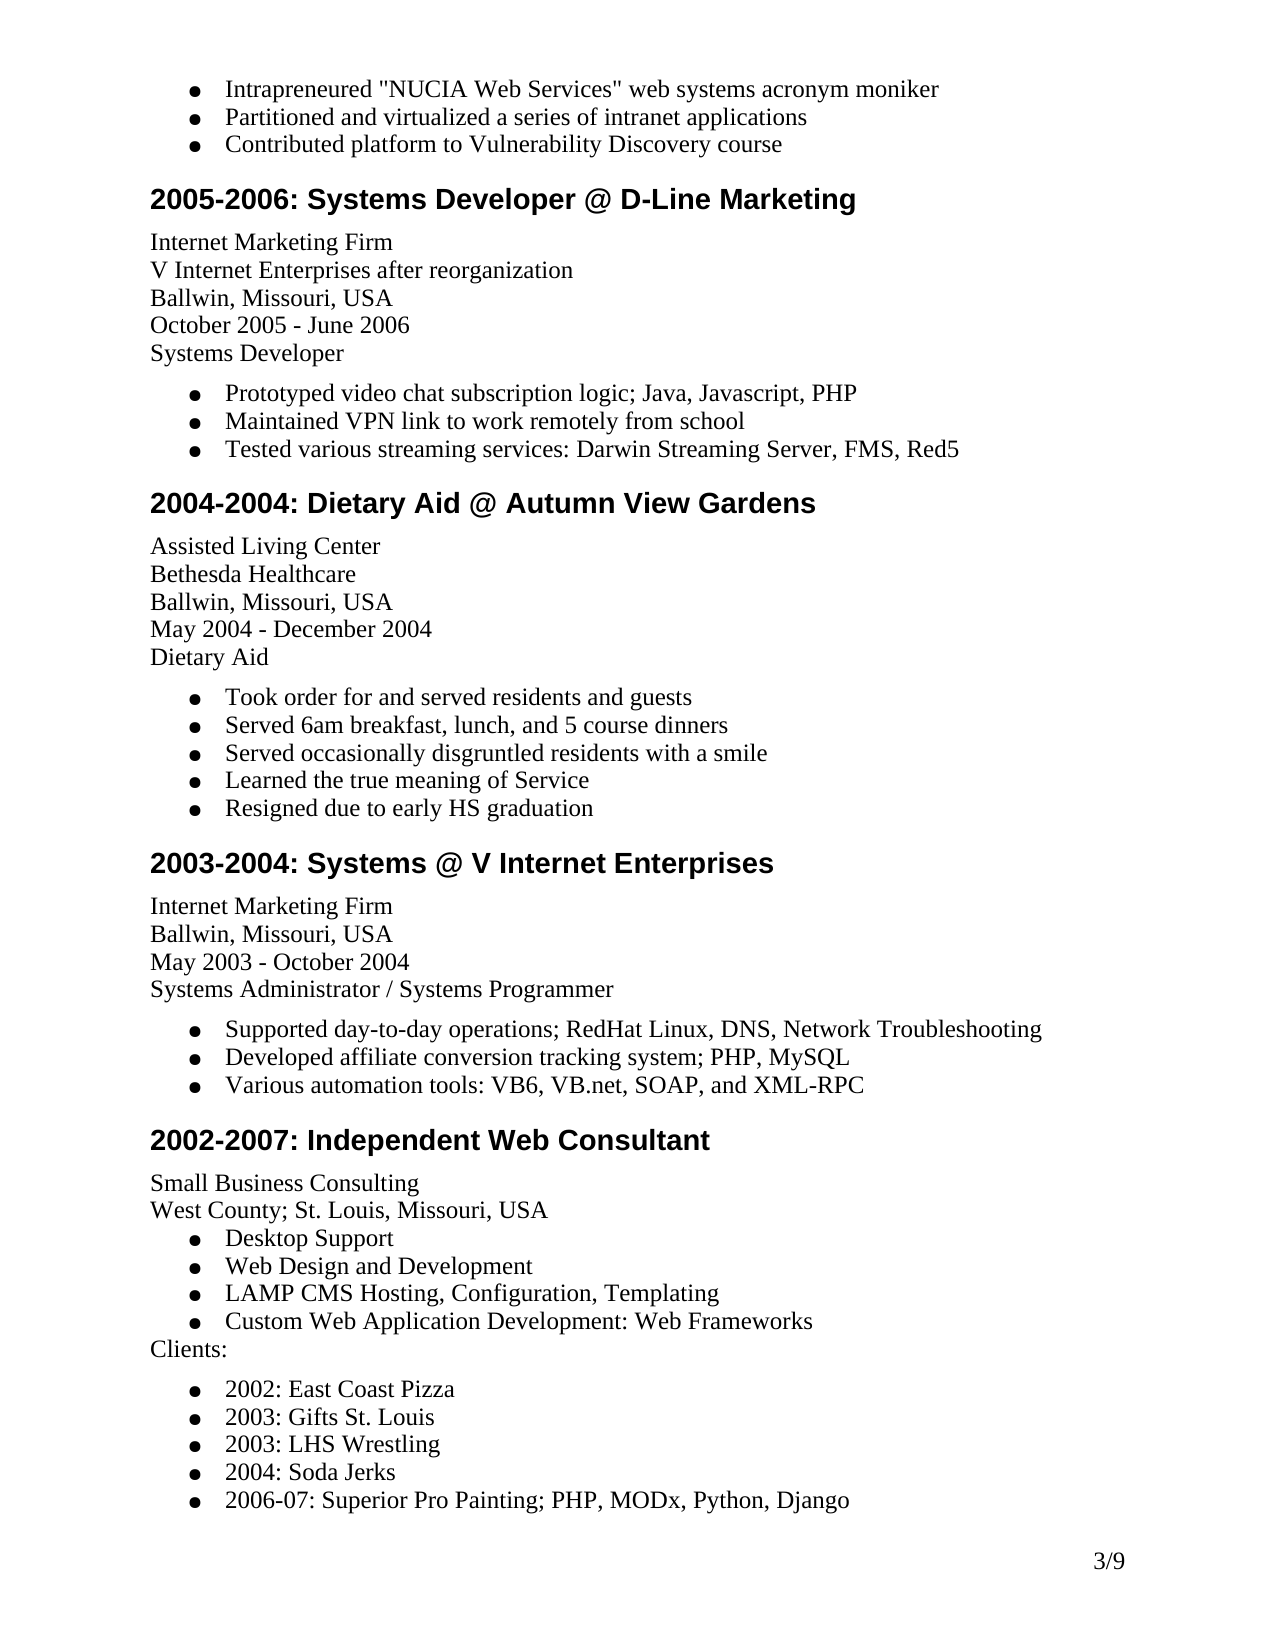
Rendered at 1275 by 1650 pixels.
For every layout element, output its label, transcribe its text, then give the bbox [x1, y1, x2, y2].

list 2003: LHS Wrestling [187, 1431, 1125, 1458]
text Bethesda Healthcare [150, 560, 1125, 588]
list Various automation tools: VB6, VB.net, SOAP, and XML-RPC [187, 1071, 1125, 1099]
text Ballwin, Missouri, USA [150, 588, 1125, 616]
text May 2003 - October 2004 [150, 948, 1125, 975]
text Systems Developer [150, 339, 1125, 367]
text Systems Administrator / Systems Programmer [150, 975, 1125, 1003]
subtitle 2004-2004: Dietary Aid @ Autumn View Gardens [150, 487, 1125, 520]
list Intrapreneured "NUCIA Web Services" web systems acronym moniker [187, 75, 1125, 103]
list 2004: Soda Jerks [187, 1458, 1125, 1486]
list Took order for and served residents and guests [187, 683, 1125, 711]
list 2003: Gifts St. Louis [187, 1403, 1125, 1431]
subtitle 2005-2006: Systems Developer @ D-Line Marketing [150, 183, 1125, 216]
list Contributed platform to Vulnerability Discovery course [187, 130, 1125, 158]
text Assisted Living Center [150, 532, 1125, 560]
text West County; St. Louis, Missouri, USA [150, 1196, 1125, 1224]
list Developed affiliate conversion tracking system; PHP, MySQL [187, 1043, 1125, 1071]
text Dietary Aid [150, 643, 1125, 671]
list Resigned due to early HS graduation [187, 794, 1125, 822]
list Custom Web Application Development: Web Frameworks [187, 1307, 1125, 1335]
text V Internet Enterprises after reorganization [150, 256, 1125, 284]
list Web Design and Development [187, 1252, 1125, 1279]
text Small Business Consulting [150, 1169, 1125, 1196]
subtitle 2002-2007: Independent Web Consultant [150, 1124, 1125, 1156]
text Clients: [150, 1335, 1125, 1363]
list LAMP CMS Hosting, Configuration, Templating [187, 1279, 1125, 1307]
text Ballwin, Missouri, USA [150, 284, 1125, 311]
text May 2004 - December 2004 [150, 616, 1125, 643]
list Partitioned and virtualized a series of intranet applications [187, 103, 1125, 130]
list Prototyped video chat subscription logic; Java, Javascript, PHP [187, 379, 1125, 407]
list Learned the true meaning of Service [187, 767, 1125, 794]
list 2002: East Coast Pizza [187, 1375, 1125, 1403]
list Served occasionally disgruntled residents with a smile [187, 739, 1125, 767]
text Internet Marketing Firm [150, 228, 1125, 256]
text October 2005 - June 2006 [150, 311, 1125, 339]
list 2006-07: Superior Pro Painting; PHP, MODx, Python, Django [187, 1486, 1125, 1514]
list Tested various streaming services: Darwin Streaming Server, FMS, Red5 [187, 435, 1125, 462]
list Maintained VPN link to work remotely from school [187, 407, 1125, 435]
text Internet Marketing Firm [150, 892, 1125, 920]
subtitle 2003-2004: Systems @ V Internet Enterprises [150, 847, 1125, 880]
list Served 6am breakfast, lunch, and 5 course dinners [187, 711, 1125, 739]
list Desktop Support [187, 1224, 1125, 1252]
list Supported day-to-day operations; RedHat Linux, DNS, Network Troubleshooting [187, 1016, 1125, 1043]
text Ballwin, Missouri, USA [150, 920, 1125, 948]
